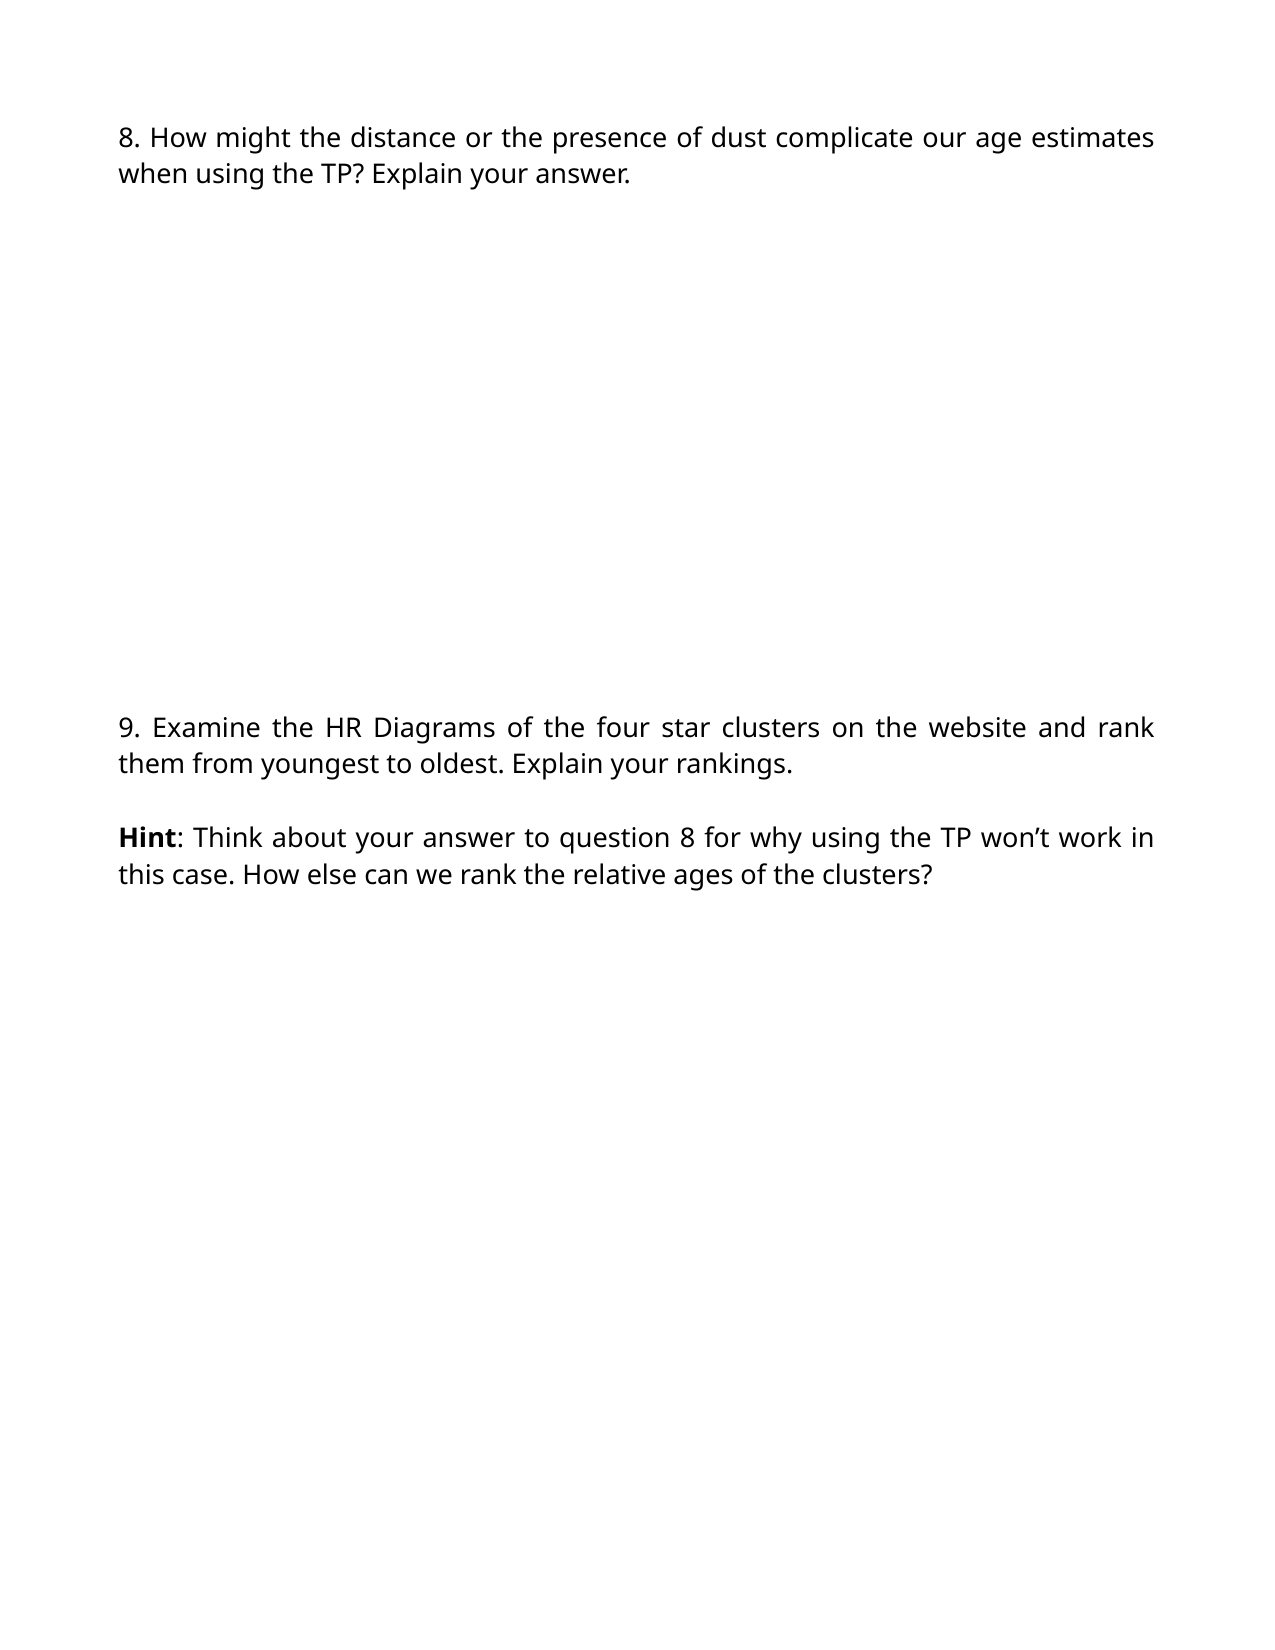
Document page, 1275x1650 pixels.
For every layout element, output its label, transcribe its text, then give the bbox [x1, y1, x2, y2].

text 9. Examine the HR Diagrams of the four star clusters on the website and rank them from youngest to oldest. Explain your rankings. [118, 708, 1157, 782]
text Hint: Think about your answer to question 8 for why using the TP won’t work in this case. How else can we rank the relative ages of the clusters? [118, 819, 1157, 892]
text 8. How might the distance or the presence of dust complicate our age estimates when using the TP? Explain your answer. [118, 118, 1157, 192]
